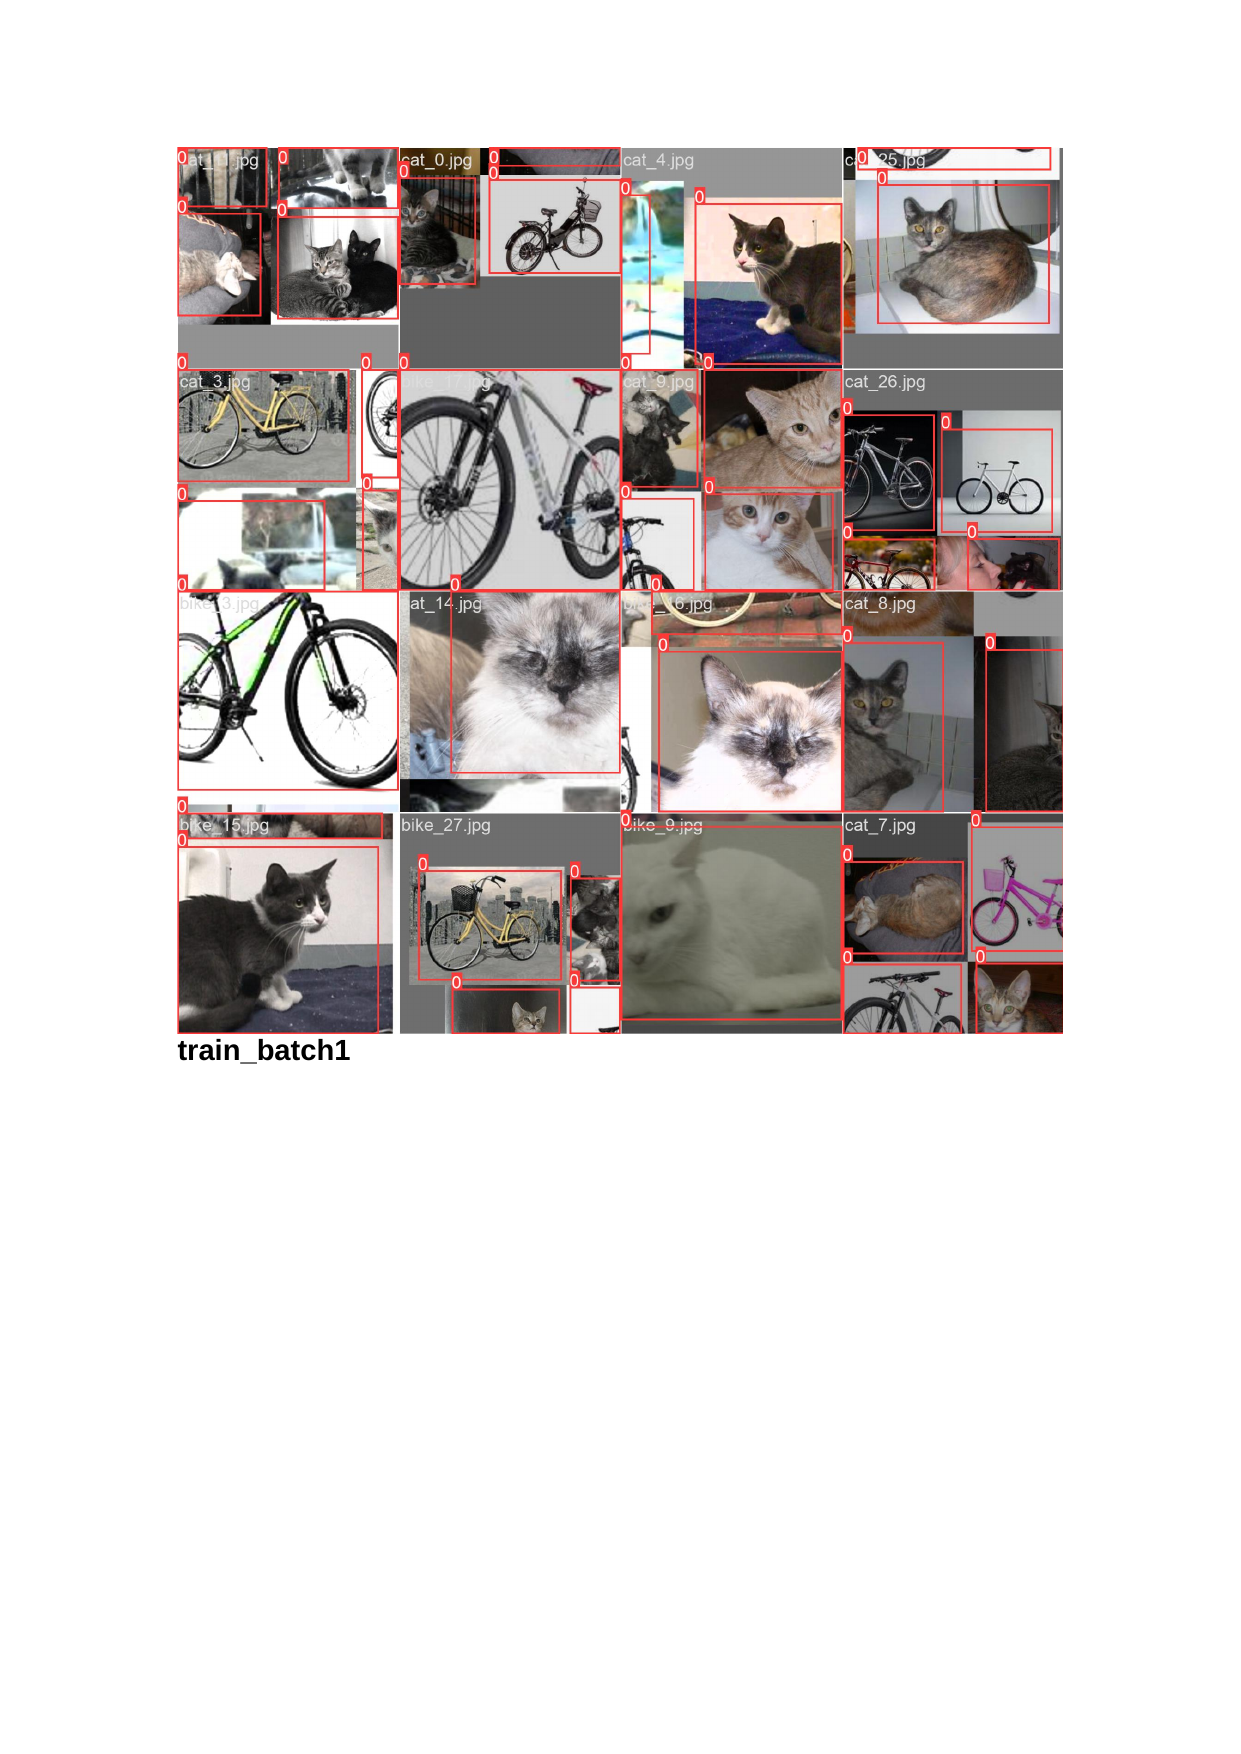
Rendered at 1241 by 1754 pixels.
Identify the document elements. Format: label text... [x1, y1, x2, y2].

text train_batch1 [177, 1034, 1063, 1067]
